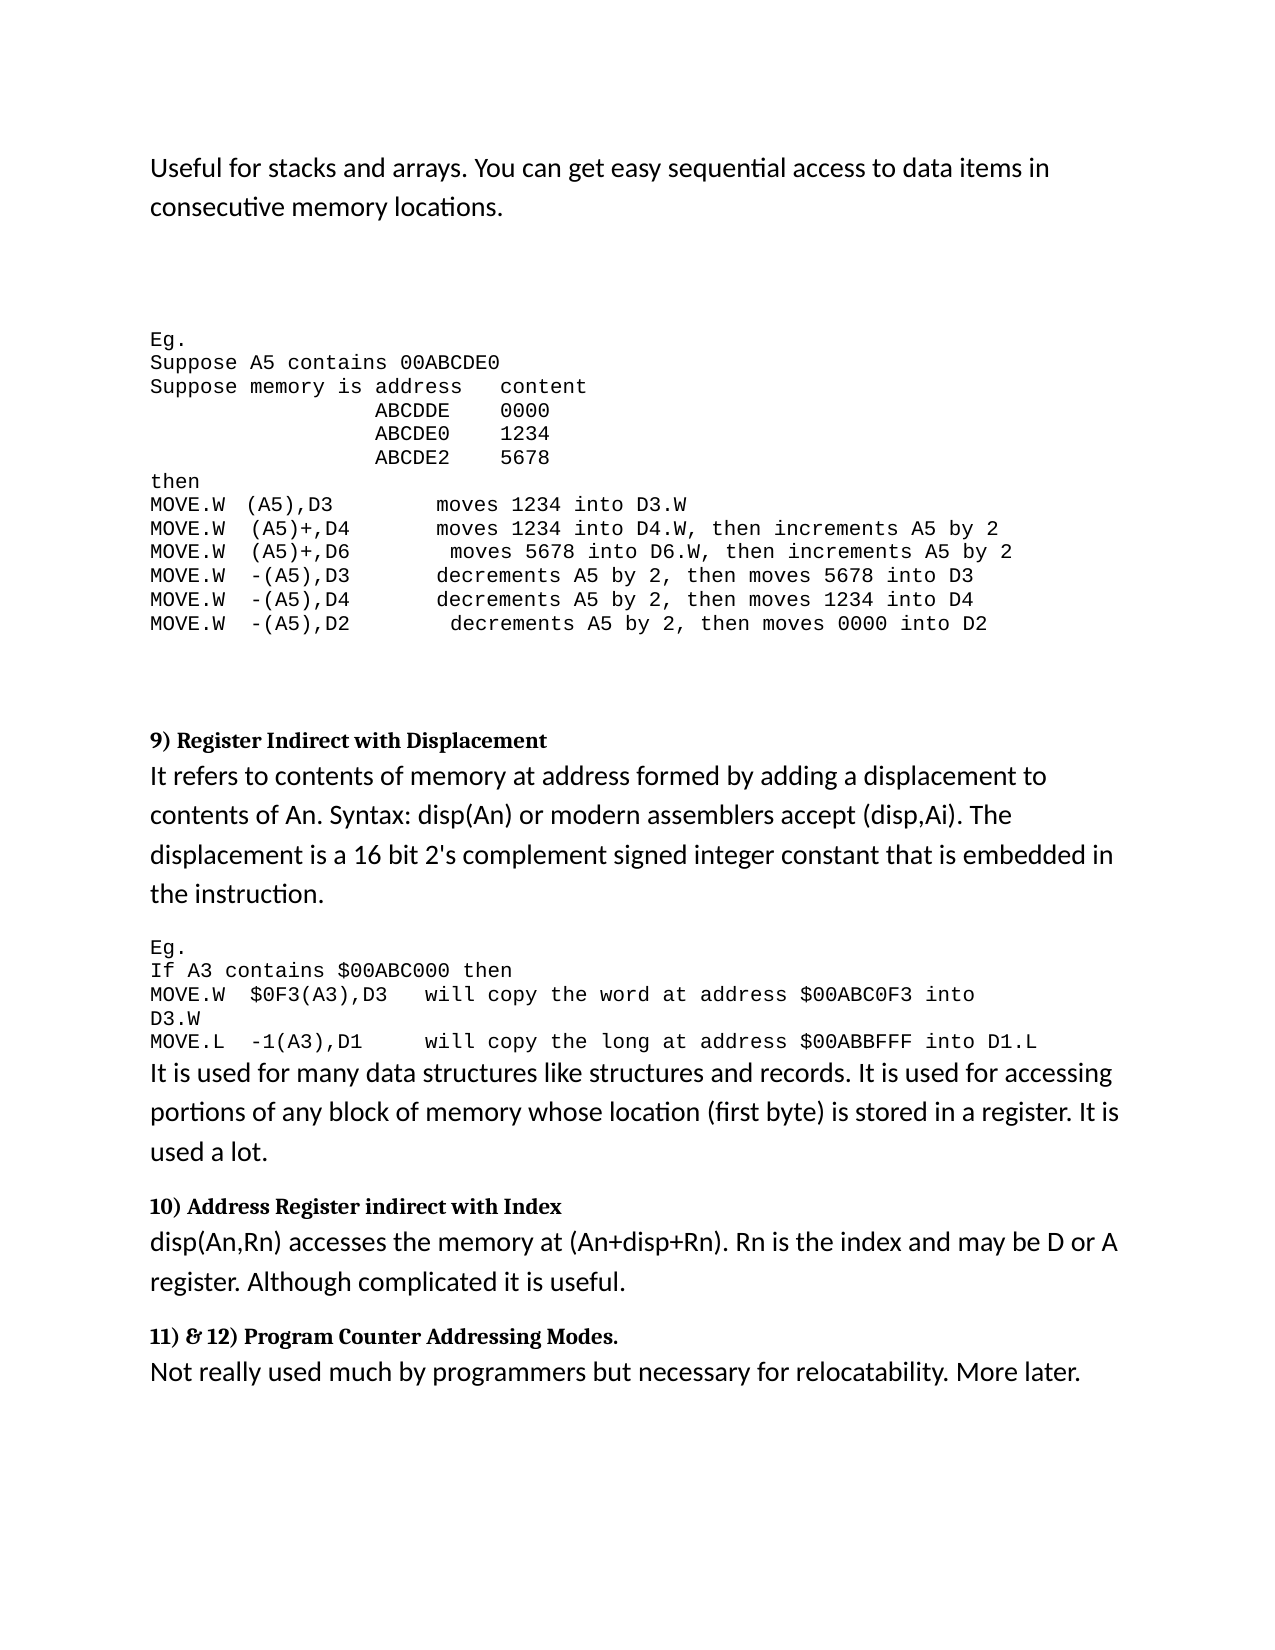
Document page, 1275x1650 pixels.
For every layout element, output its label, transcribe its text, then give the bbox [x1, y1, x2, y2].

text ABCDDE 0000 [150, 400, 1125, 423]
text MOVE.W (A5),D3 moves 1234 into D3.W [150, 494, 1125, 518]
text then [150, 471, 1125, 494]
text Eg. [150, 329, 1125, 352]
text MOVE.W (A5)+,D6 moves 5678 into D6.W, then increments A5 by 2 [150, 542, 1125, 565]
text MOVE.W -(A5),D3 decrements A5 by 2, then moves 5678 into D3 [150, 565, 1125, 589]
text disp(An,Rn) accesses the memory at (An+disp+Rn). Rn is the index and may be D or A register. Although complicated it is useful. [150, 1224, 1125, 1298]
text It is used for many data structures like structures and records. It is used for accessing portions of any block of memory whose location (first byte) is stored in a register. It is used a lot. [150, 1055, 1125, 1168]
text MOVE.L -1(A3),D1 will copy the long at address $00ABBFFF into D1.L [150, 1031, 1125, 1055]
text ABCDE2 5678 [150, 447, 1125, 471]
subtitle 11) & 12) Program Counter Addressing Modes. [150, 1324, 1125, 1351]
text If A3 contains $00ABC000 then [150, 960, 1125, 984]
text MOVE.W (A5)+,D4 moves 1234 into D4.W, then increments A5 by 2 [150, 518, 1125, 542]
text Suppose memory is address content [150, 376, 1125, 400]
subtitle 10) Address Register indirect with Index [150, 1194, 1125, 1221]
text Suppose A5 contains 00ABCDE0 [150, 352, 1125, 376]
text MOVE.W -(A5),D2 decrements A5 by 2, then moves 0000 into D2 [150, 612, 1125, 636]
text MOVE.W -(A5),D4 decrements A5 by 2, then moves 1234 into D4 [150, 589, 1125, 612]
text Not really used much by programmers but necessary for relocatability. More later. [150, 1354, 1125, 1389]
text MOVE.W $0F3(A3),D3 will copy the word at address $00ABC0F3 into [150, 984, 1125, 1008]
text ABCDE0 1234 [150, 423, 1125, 447]
text Useful for stacks and arrays. You can get easy sequential access to data items in consecutive memory locations. [150, 150, 1125, 303]
subtitle 9) Register Indirect with Displacement [150, 728, 1125, 754]
text It refers to contents of memory at address formed by adding a displacement to contents of An. Syntax: disp(An) or modern assemblers accept (disp,Ai). The displacement is a 16 bit 2's complement signed integer constant that is embedded in the instruction. [150, 758, 1125, 911]
text Eg. [150, 937, 1125, 960]
text D3.W [150, 1008, 1125, 1031]
